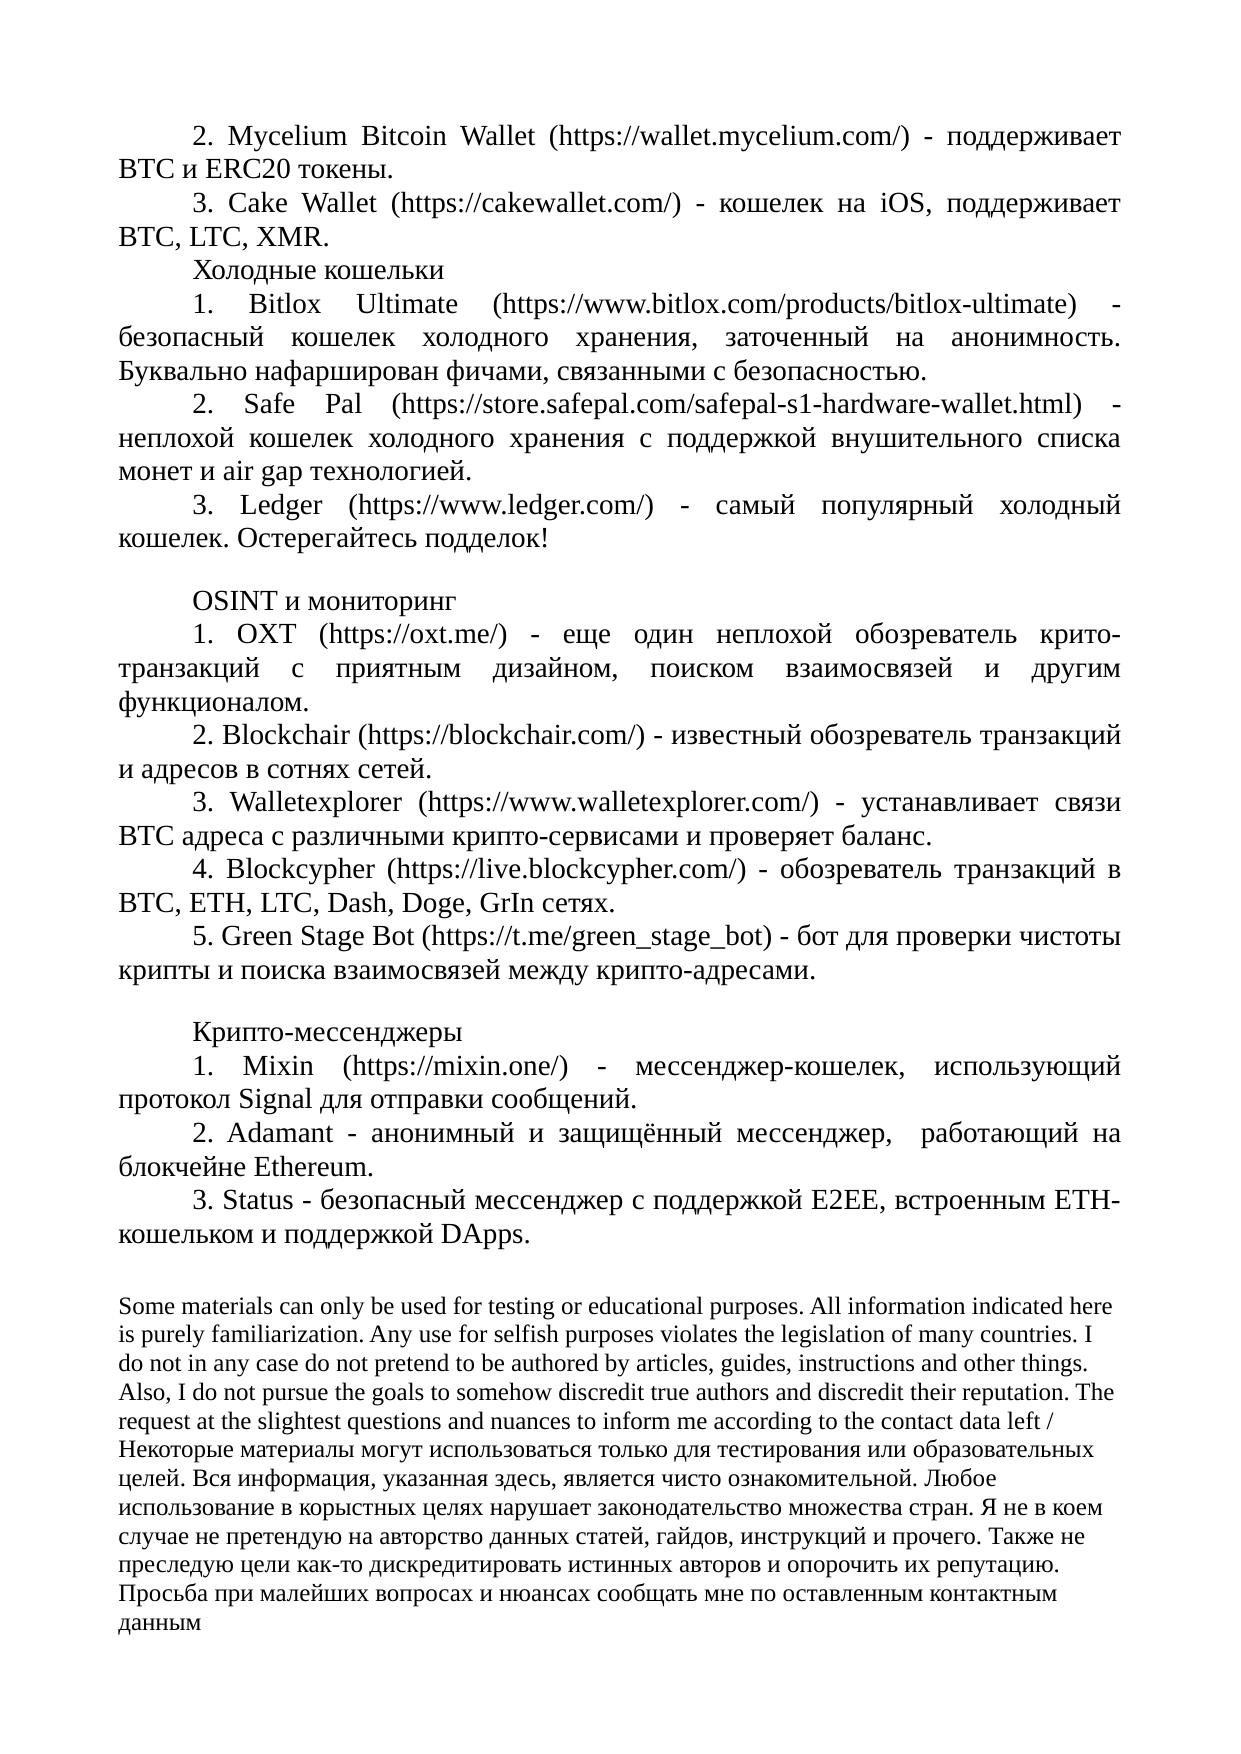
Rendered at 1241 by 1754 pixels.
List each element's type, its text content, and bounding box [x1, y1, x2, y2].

text 2. Adamant - анонимный и защищённый мессенджер, работающий на блокчейне Ethereum. [118, 1115, 1122, 1182]
text 1. Mixin (https://mixin.one/) - мессенджер-кошелек, использующий протокол Signal для отправки сообщений. [118, 1048, 1122, 1115]
text Холодные кошельки [118, 252, 1122, 286]
text OSINT и мониторинг [118, 583, 1122, 617]
text 3. Walletexplorer (https://www.walletexplorer.com/) - устанавливает связи ВТС адреса с различными крипто-сервисами и проверяет баланс. [118, 784, 1122, 851]
text Крипто-мессенджеры [118, 1014, 1122, 1048]
text 1. Bitlox Ultimate (https://www.bitlox.com/products/bitlox-ultimate) - безопасный кошелек холодного хранения, заточенный на анонимность. Буквально нафарширован фичами, связанными с безопасностью. [118, 286, 1122, 386]
text 3. Cake Wallet (https://cakewallet.com/) - кошелек на iOS, поддерживает ВТС, LTC, XMR. [118, 185, 1122, 252]
text 2. Mycelium Bitcoin Wallet (https://wallet.mycelium.com/) - поддерживает BTC и ERC20 токены. [118, 118, 1122, 185]
text 1. OXT (https://oxt.me/) - еще один неплохой обозреватель крито-транзакций с приятным дизайном, поиском взаимосвязей и другим функционалом. [118, 617, 1122, 717]
text 5. Green Stage Bot (https://t.me/green_stage_bot) - бот для проверки чистоты крипты и поиска взаимосвязей между крипто-адресами. [118, 918, 1122, 986]
text 3. Ledger (https://www.ledger.com/) - самый популярный холодный кошелек. Остерегайтесь подделок! [118, 487, 1122, 554]
text 3. Status - безопасный мессенджер с поддержкой E2EE, встроенным ETH-кошельком и поддержкой DApps. [118, 1182, 1122, 1249]
text 2. Blockchair (https://blockchair.com/) - известный обозреватель транзакций и адресов в сотнях сетей. [118, 717, 1122, 784]
text 2. Safe Pal (https://store.safepal.com/safepal-s1-hardware-wallet.html) - неплохой кошелек холодного хранения с поддержкой внушительного списка монет и air gap технологией. [118, 386, 1122, 487]
text 4. Blockcypher (https://live.blockcypher.com/) - обозреватель транзакций в ВТС, ETH, LTC, Dash, Doge, GrIn сетях. [118, 851, 1122, 918]
